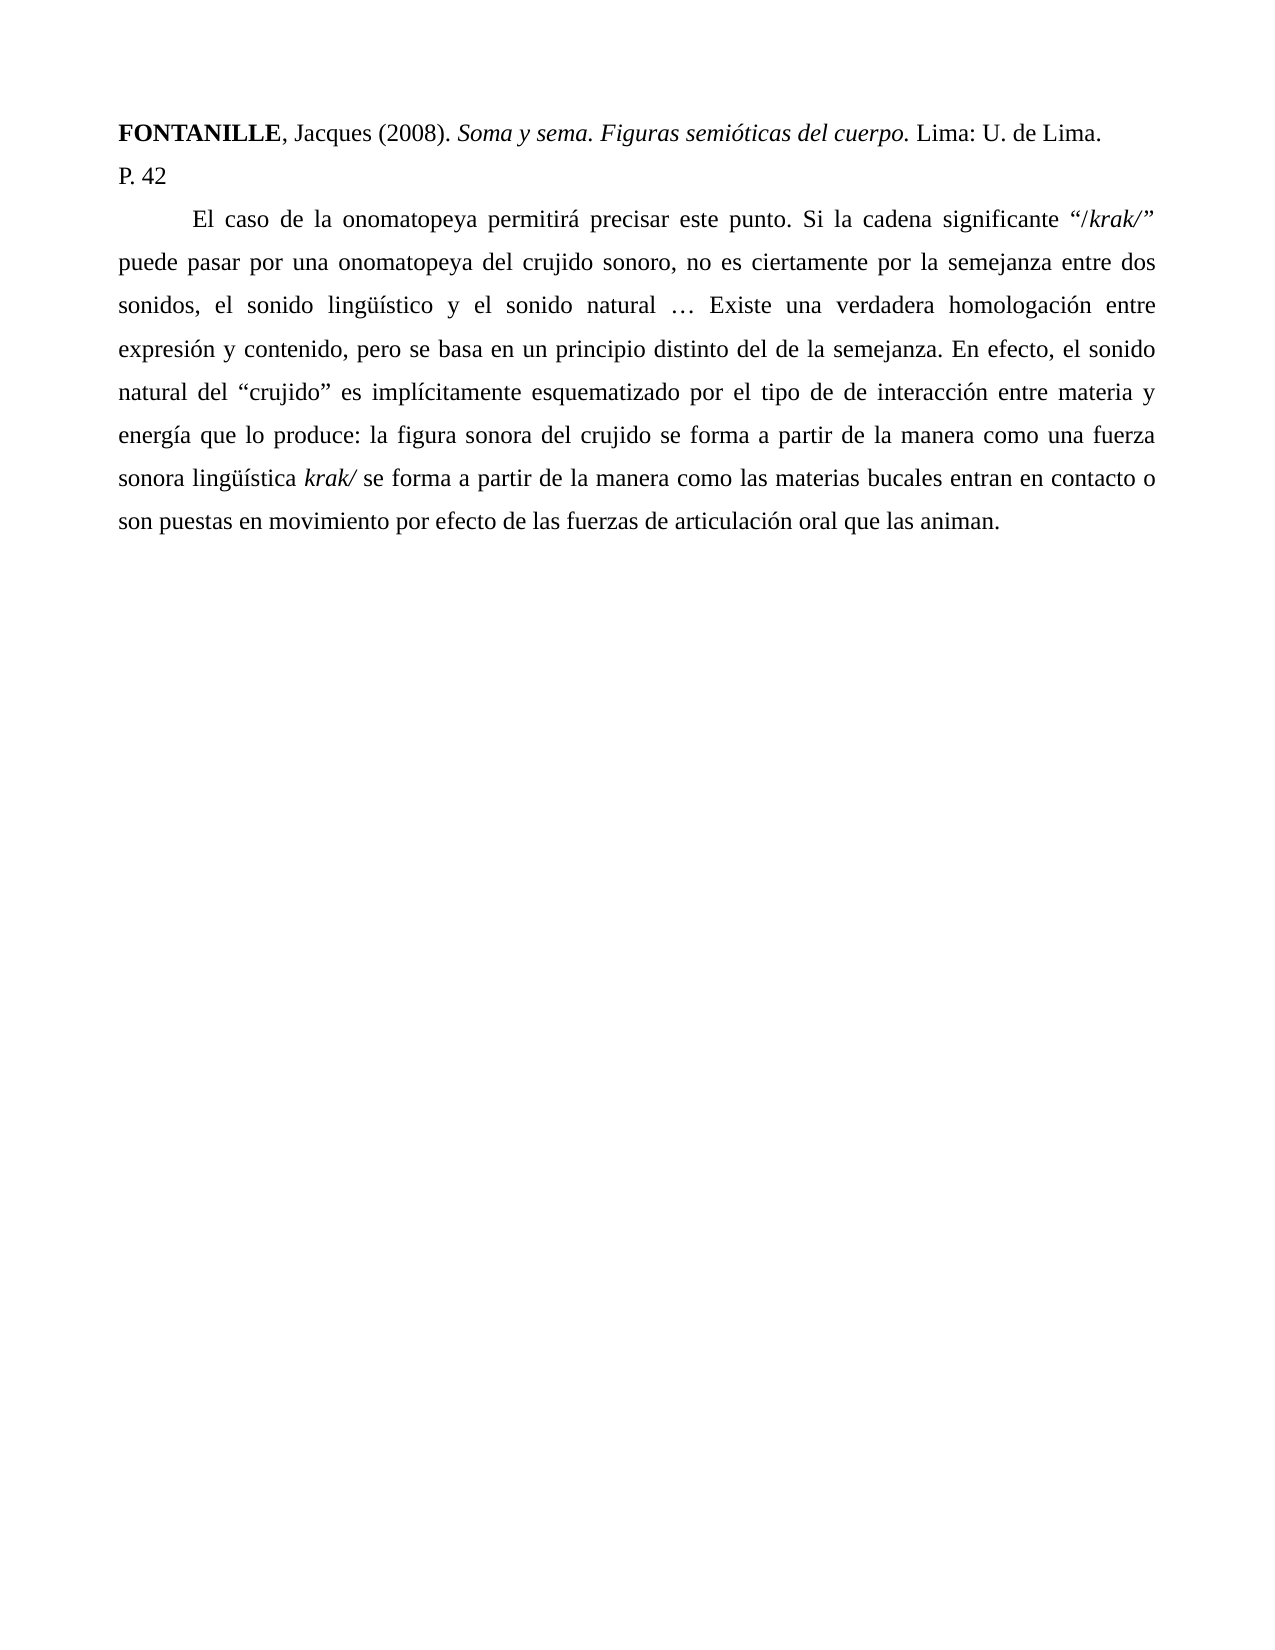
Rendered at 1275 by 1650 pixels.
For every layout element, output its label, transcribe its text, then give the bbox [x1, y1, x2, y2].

text El caso de la onomatopeya permitirá precisar este punto. Si la cadena significante “/krak/” puede pasar por una onomatopeya del crujido sonoro, no es ciertamente por la semejanza entre dos sonidos, el sonido lingüístico y el sonido natural … Existe una verdadera homologación entre expresión y contenido, pero se basa en un principio distinto del de la semejanza. En efecto, el sonido natural del “crujido” es implícitamente esquematizado por el tipo de de interacción entre materia y energía que lo produce: la figura sonora del crujido se forma a partir de la manera como una fuerza sonora lingüística krak/ se forma a partir de la manera como las materias bucales entran en contacto o son puestas en movimiento por efecto de las fuerzas de articulación oral que las animan. [118, 204, 1157, 535]
text FONTANILLE, Jacques (2008). Soma y sema. Figuras semióticas del cuerpo. Lima: U. de Lima. [118, 118, 1157, 147]
text P. 42 [118, 161, 1157, 190]
